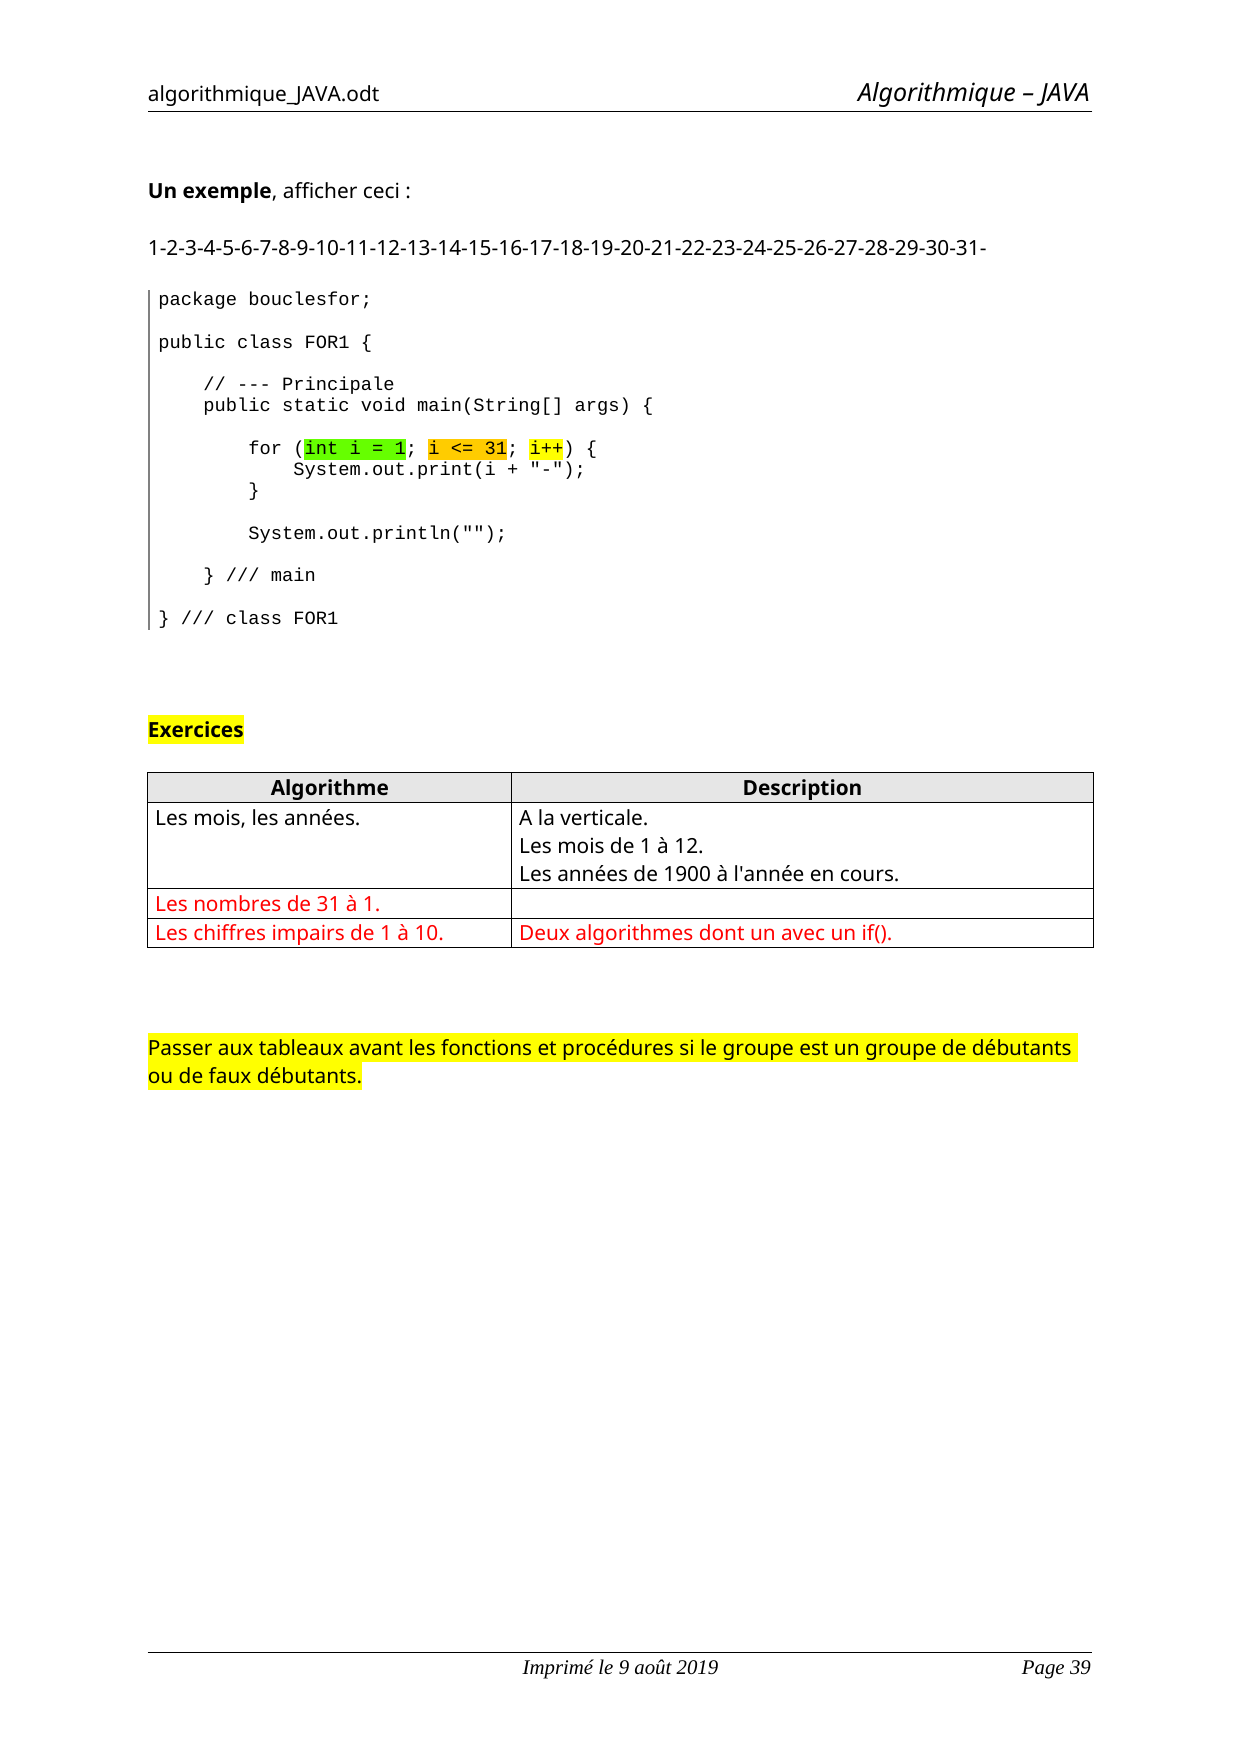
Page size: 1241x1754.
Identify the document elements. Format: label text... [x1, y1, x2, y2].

table_header Description [512, 773, 1093, 802]
text Un exemple, afficher ceci : [148, 176, 1092, 204]
text public class FOR1 { [150, 332, 1092, 354]
text package bouclesfor; [150, 290, 1092, 311]
text } /// main [150, 566, 1092, 587]
table_cell A la verticale. Les mois de 1 à 12. Les années de 1900 à l'année en cours. [512, 803, 1093, 888]
text Exercices [148, 715, 1092, 744]
text public static void main(String[] args) { [150, 396, 1092, 417]
table_cell Deux algorithmes dont un avec un if(). [512, 919, 1093, 947]
table_cell Les mois, les années. [148, 803, 511, 888]
text System.out.println(""); [150, 524, 1092, 545]
text for (int i = 1; i <= 31; i++) { [150, 439, 1092, 460]
table_cell Les nombres de 31 à 1. [148, 889, 511, 917]
text } [150, 481, 1092, 502]
text // --- Principale [150, 375, 1092, 396]
text System.out.print(i + "-"); [150, 460, 1092, 481]
table_cell [512, 889, 1093, 917]
text } /// class FOR1 [150, 609, 1092, 630]
table_cell Les chiffres impairs de 1 à 10. [148, 919, 511, 947]
table_header Algorithme [148, 773, 511, 802]
text 1-2-3-4-5-6-7-8-9-10-11-12-13-14-15-16-17-18-19-20-21-22-23-24-25-26-27-28-29-30-31- [148, 233, 1092, 261]
text Passer aux tableaux avant les fonctions et procédures si le groupe est un groupe de débutants ou de faux débutants. [148, 1033, 1092, 1090]
